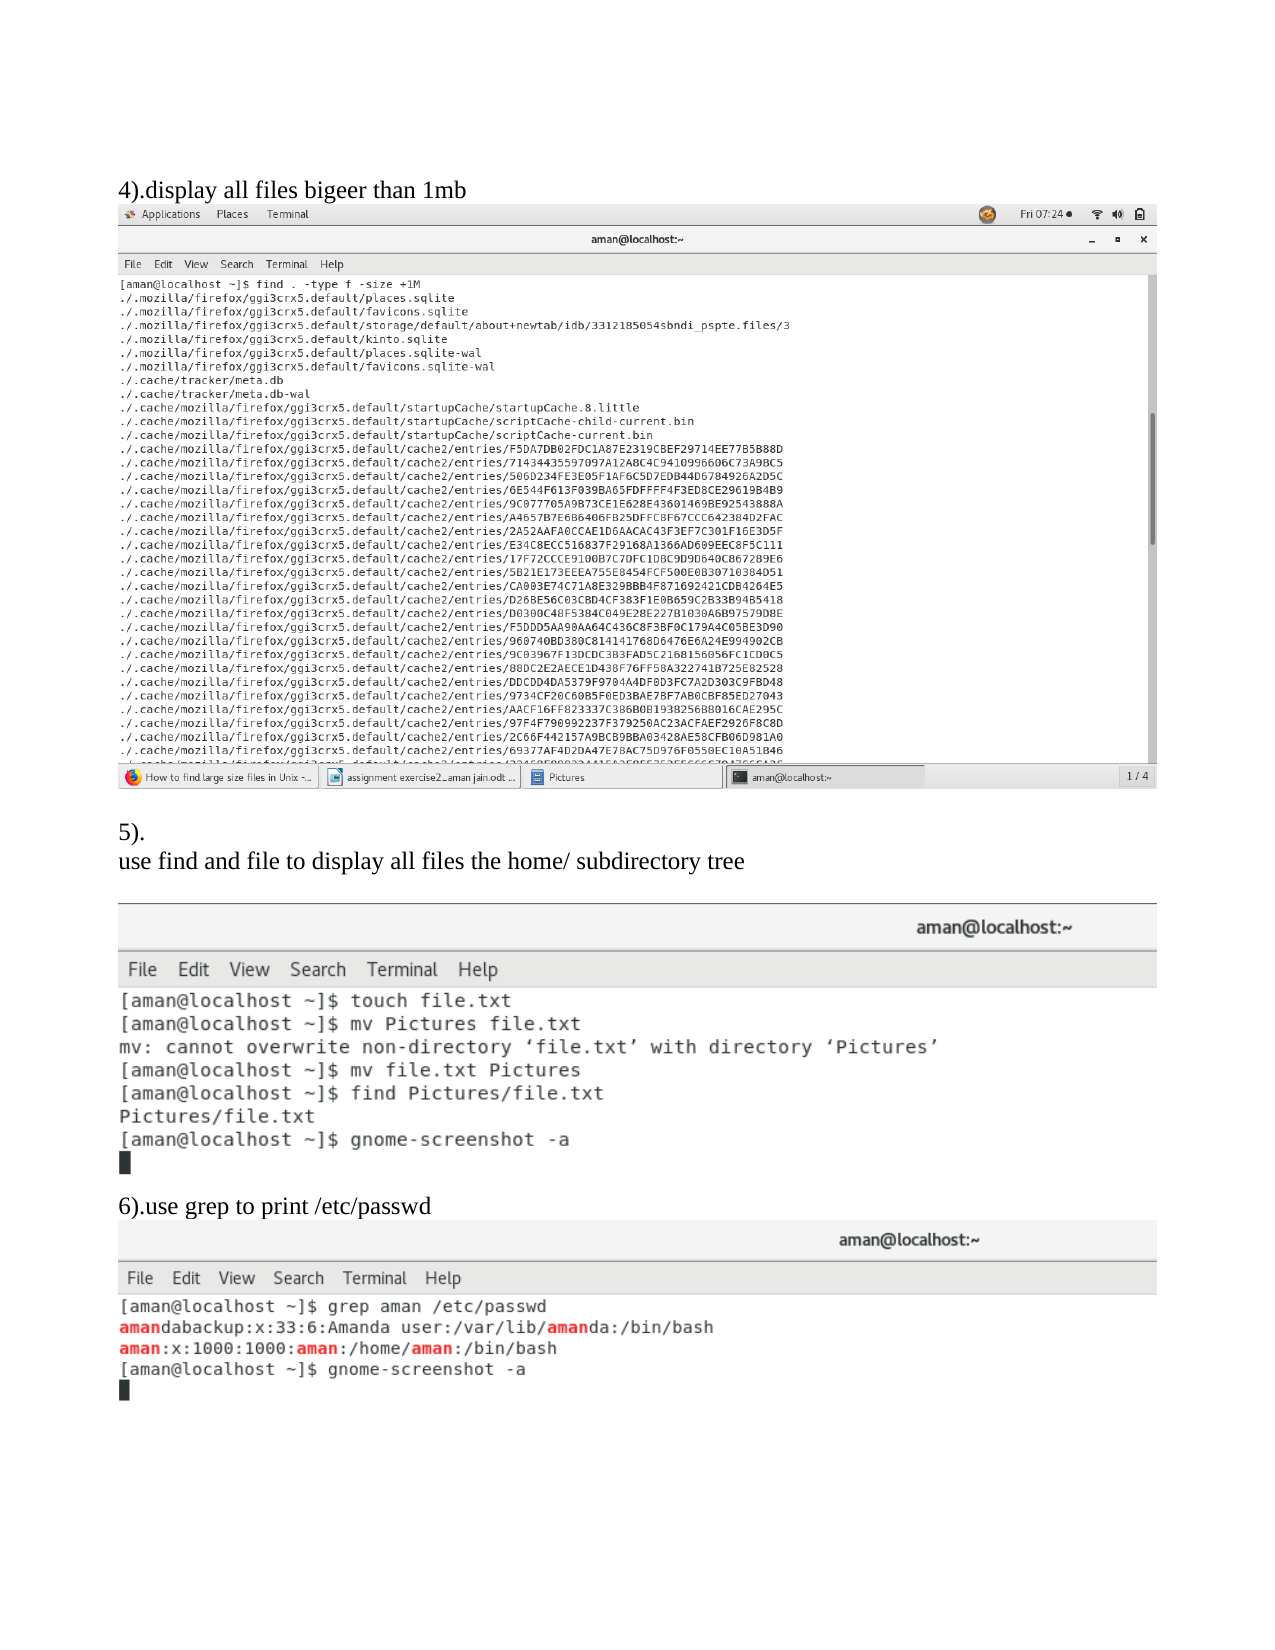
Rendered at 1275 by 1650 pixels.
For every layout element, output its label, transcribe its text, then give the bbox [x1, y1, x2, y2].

text 4).display all files bigeer than 1mb [118, 176, 1157, 204]
picture [118, 1219, 1157, 1481]
picture [118, 903, 1157, 1191]
picture [118, 204, 1157, 789]
text 5). [118, 817, 1157, 846]
text use find and file to display all files the home/ subdirectory tree [118, 846, 1157, 874]
text 6).use grep to print /etc/passwd [118, 1191, 1157, 1219]
